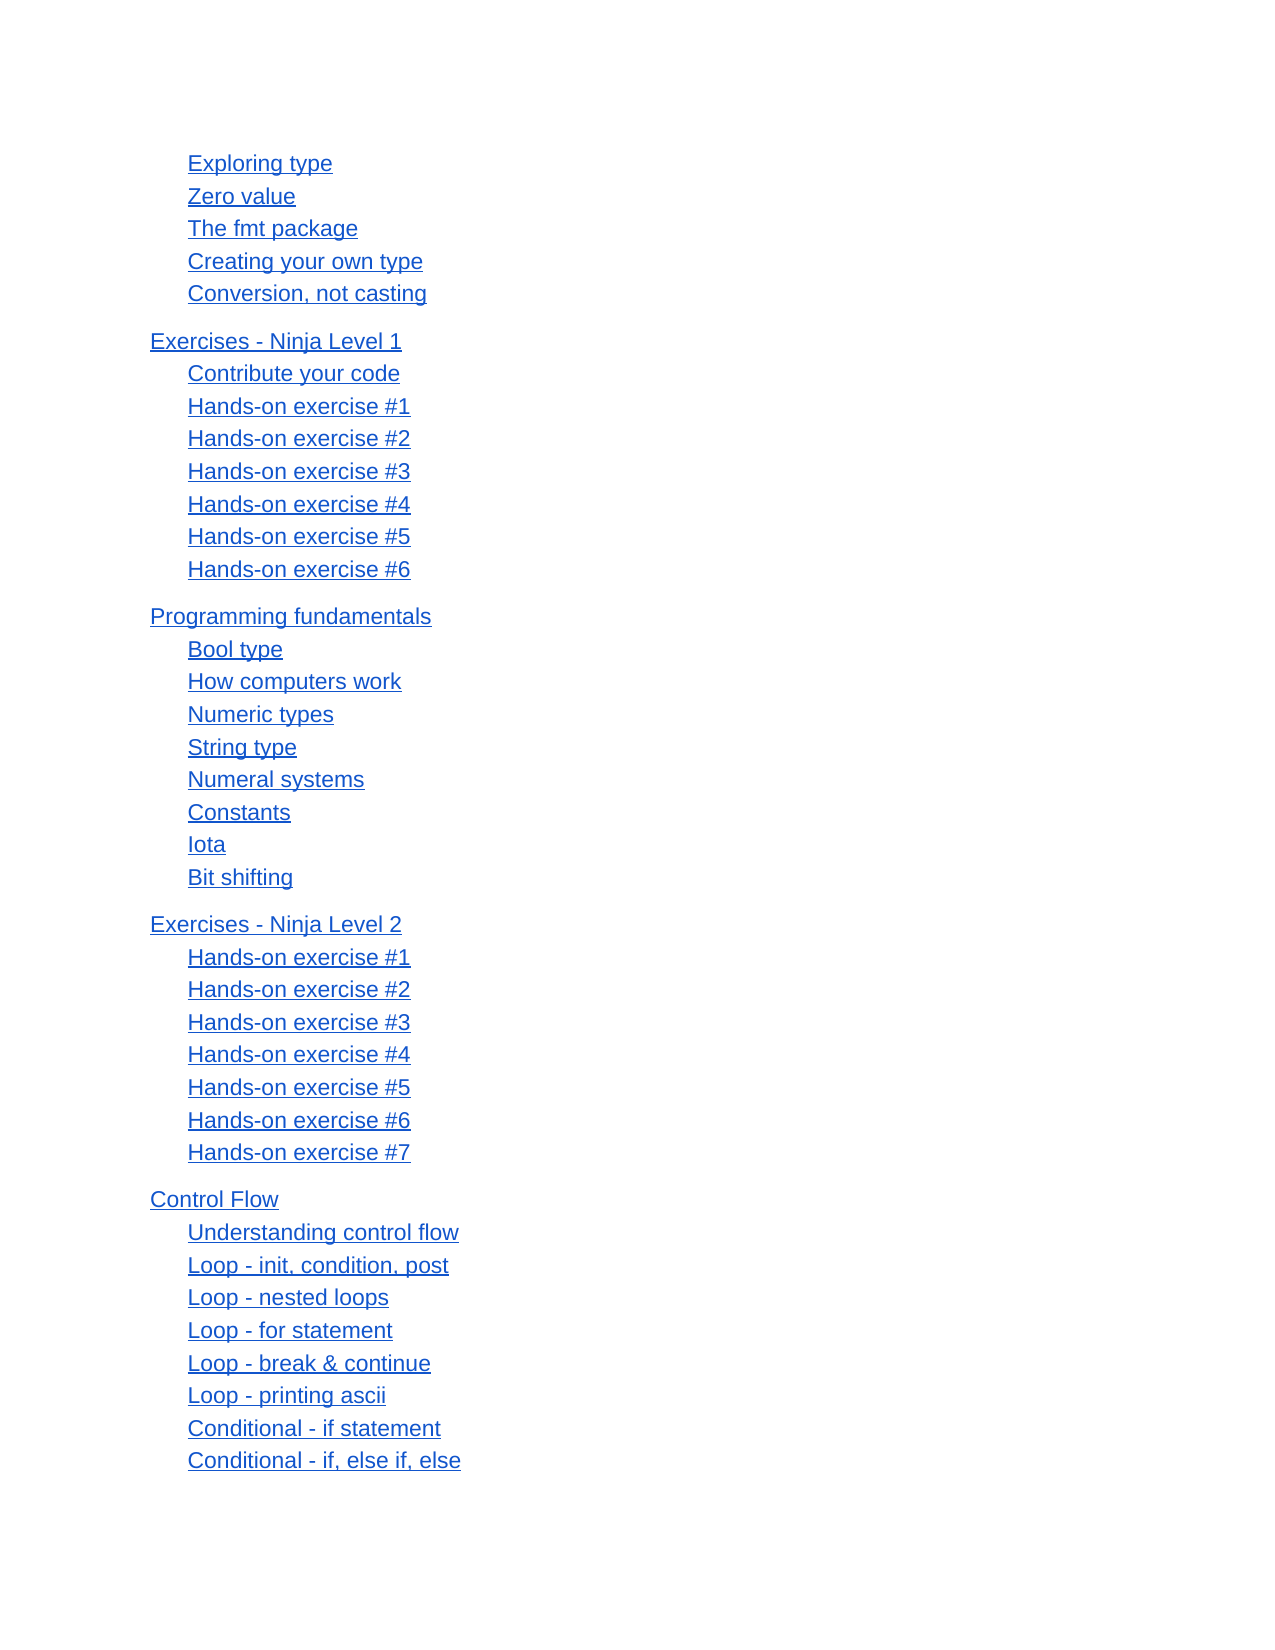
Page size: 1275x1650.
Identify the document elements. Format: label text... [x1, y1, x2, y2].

text Hands-on exercise #3 [187, 1009, 1125, 1035]
text Zero value [187, 183, 1125, 209]
text String type [187, 733, 1125, 760]
text Conditional - if, else if, else [187, 1447, 1125, 1474]
text Hands-on exercise #5 [187, 523, 1125, 549]
text Loop - nested loops [187, 1284, 1125, 1311]
text Creating your own type [187, 248, 1125, 274]
text Conversion, not casting [187, 280, 1125, 307]
text Hands-on exercise #2 [187, 425, 1125, 452]
text Hands-on exercise #5 [187, 1074, 1125, 1100]
text Exercises - Ninja Level 1 [150, 328, 1125, 354]
text Hands-on exercise #6 [187, 556, 1125, 582]
text Control Flow [150, 1186, 1125, 1213]
text Understanding control flow [187, 1219, 1125, 1245]
text The fmt package [187, 215, 1125, 242]
text Conditional - if statement [187, 1415, 1125, 1441]
text Hands-on exercise #2 [187, 976, 1125, 1003]
text Constants [187, 799, 1125, 825]
text Numeric types [187, 701, 1125, 727]
text Loop - init, condition, post [187, 1252, 1125, 1278]
text Numeral systems [187, 766, 1125, 792]
text Bit shifting [187, 864, 1125, 890]
text Hands-on exercise #6 [187, 1107, 1125, 1133]
text Contribute your code [187, 360, 1125, 387]
text Loop - break & continue [187, 1349, 1125, 1376]
text Hands-on exercise #7 [187, 1139, 1125, 1166]
text Iota [187, 831, 1125, 858]
text Loop - for statement [187, 1317, 1125, 1343]
text Exercises - Ninja Level 2 [150, 911, 1125, 937]
text Bool type [187, 636, 1125, 662]
text Hands-on exercise #4 [187, 1041, 1125, 1068]
text Hands-on exercise #4 [187, 491, 1125, 517]
text Loop - printing ascii [187, 1382, 1125, 1408]
text Hands-on exercise #3 [187, 458, 1125, 484]
text Hands-on exercise #1 [187, 393, 1125, 419]
text Hands-on exercise #1 [187, 944, 1125, 970]
text How computers work [187, 668, 1125, 694]
text Programming fundamentals [150, 603, 1125, 629]
text Exploring type [187, 150, 1125, 176]
